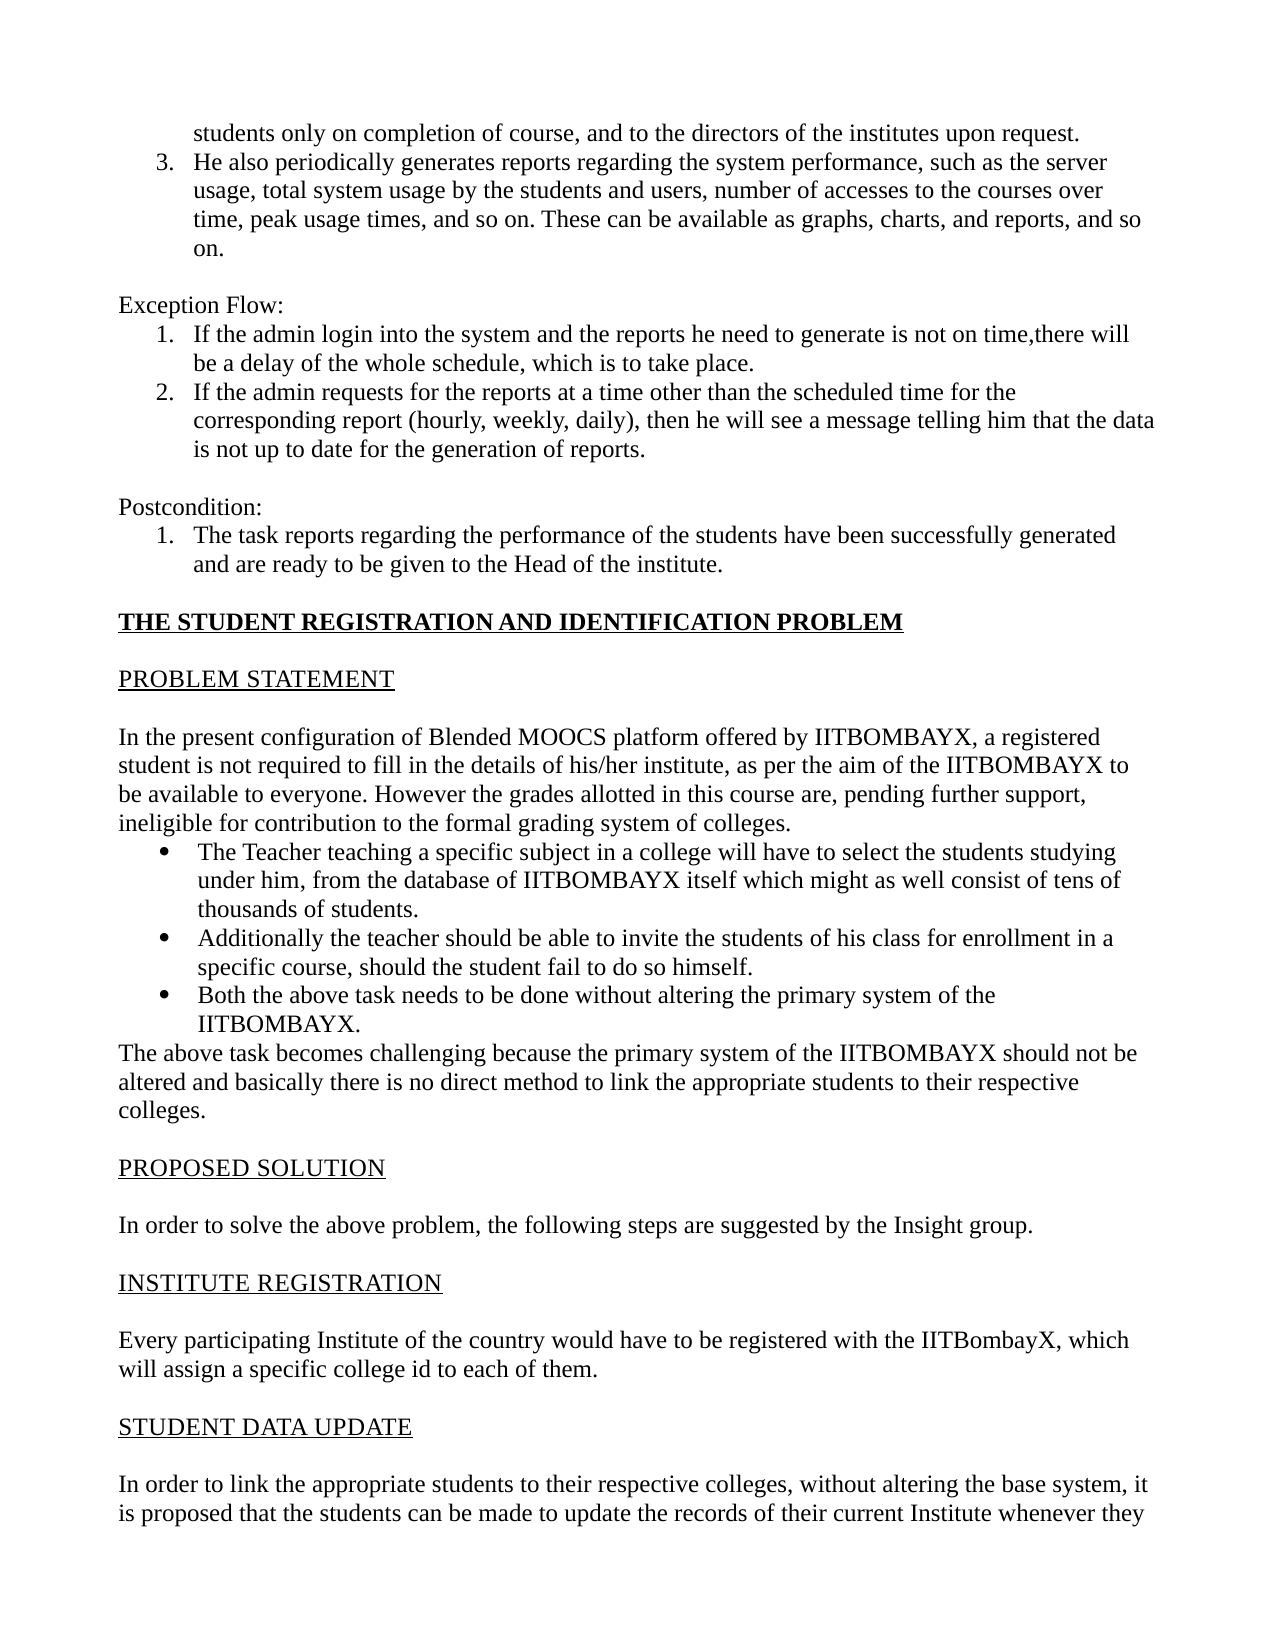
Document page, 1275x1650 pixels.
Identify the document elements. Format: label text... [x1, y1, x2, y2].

text In order to link the appropriate students to their respective colleges, without altering the base system, it is proposed that the students can be made to update the records of their current Institute whenever they [118, 1469, 1157, 1527]
text THE STUDENT REGISTRATION AND IDENTIFICATION PROBLEM [118, 607, 1157, 636]
text INSTITUTE REGISTRATION [118, 1268, 1157, 1297]
list The task reports regarding the performance of the students have been successfully generated and are ready to be given to the Head of the institute. [156, 521, 1157, 578]
text In the present configuration of Blended MOOCS platform offered by IITBOMBAYX, a registered student is not required to fill in the details of his/her institute, as per the aim of the IITBOMBAYX to be available to everyone. However the grades allotted in this course are, pending further support, ineligible for contribution to the formal grading system of colleges. [118, 722, 1157, 837]
text PROBLEM STATEMENT [118, 664, 1157, 693]
list Both the above task needs to be done without altering the primary system of the IITBOMBAYX. [160, 981, 1157, 1038]
list The Teacher teaching a specific subject in a college will have to select the students studying under him, from the database of IITBOMBAYX itself which might as well consist of tens of thousands of students. [160, 837, 1157, 923]
list students only on completion of course, and to the directors of the institutes upon request. [156, 118, 1157, 147]
list If the admin requests for the reports at a time other than the scheduled time for the corresponding report (hourly, weekly, daily), then he will see a message telling him that the data is not up to date for the generation of reports. [156, 377, 1157, 463]
list If the admin login into the system and the reports he need to generate is not on time,there will be a delay of the whole schedule, which is to take place. [156, 319, 1157, 377]
list He also periodically generates reports regarding the system performance, such as the server usage, total system usage by the students and users, number of accesses to the courses over time, peak usage times, and so on. These can be available as graphs, charts, and reports, and so on. [156, 147, 1157, 262]
text STUDENT DATA UPDATE [118, 1412, 1157, 1441]
text The above task becomes challenging because the primary system of the IITBOMBAYX should not be altered and basically there is no direct method to link the appropriate students to their respective colleges. [118, 1038, 1157, 1124]
text Exception Flow: [118, 291, 1157, 319]
text Every participating Institute of the country would have to be registered with the IITBombayX, which will assign a specific college id to each of them. [118, 1326, 1157, 1383]
list Additionally the teacher should be able to invite the students of his class for enrollment in a specific course, should the student fail to do so himself. [160, 923, 1157, 981]
text In order to solve the above problem, the following steps are suggested by the Insight group. [118, 1211, 1157, 1239]
text PROPOSED SOLUTION [118, 1153, 1157, 1182]
text Postcondition: [118, 492, 1157, 521]
